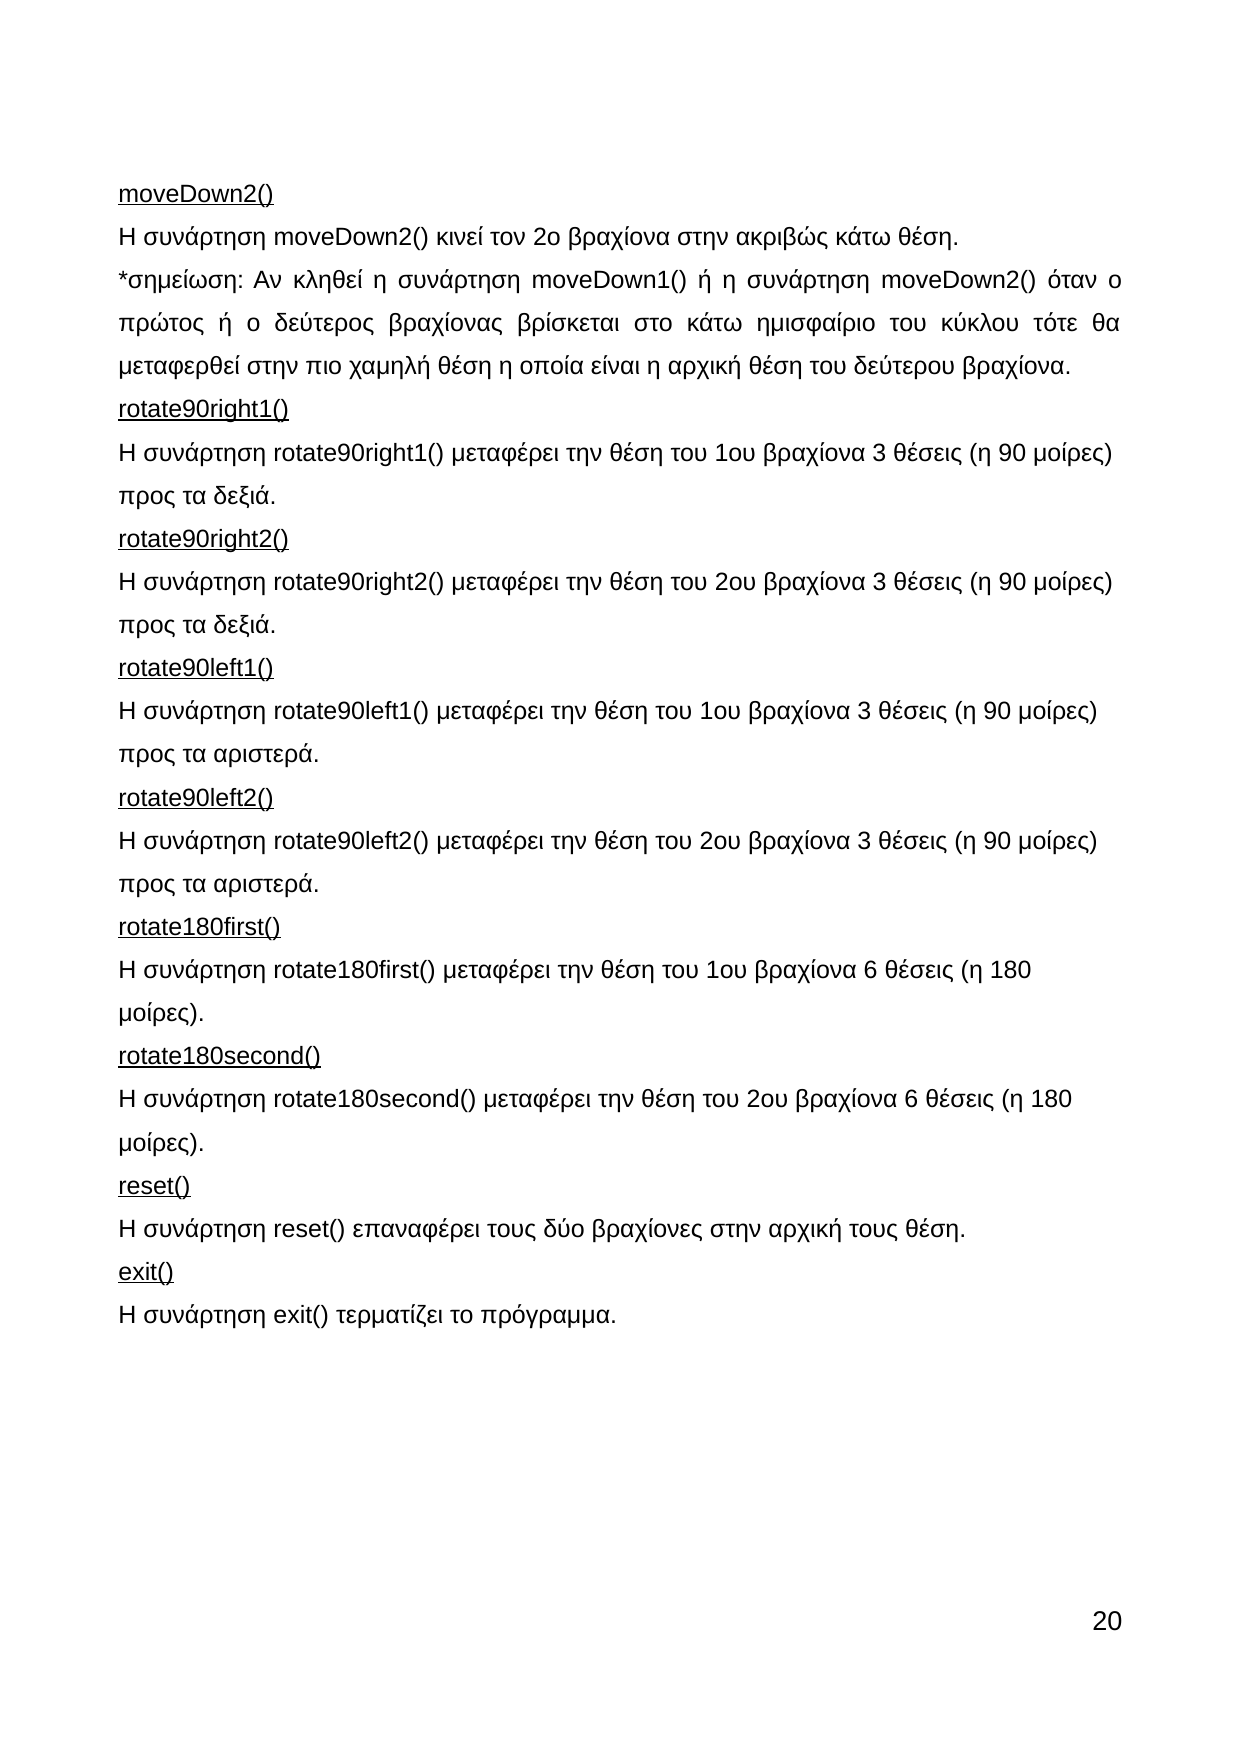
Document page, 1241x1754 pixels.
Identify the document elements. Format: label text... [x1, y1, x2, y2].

text H συνάρτηση rotate90left1() μεταφέρει την θέση του 1ου βραχίονα 3 θέσεις (η 90 μοίρες) προς τα αριστερά. [118, 696, 1122, 768]
text H συνάρτηση rotate90left2() μεταφέρει την θέση του 2ου βραχίονα 3 θέσεις (η 90 μοίρες) προς τα αριστερά. [118, 826, 1122, 898]
text Reset() [118, 1171, 1122, 1199]
text H συνάρτηση rotate180second() μεταφέρει την θέση του 2ου βραχίονα 6 θέσεις (η 180 μοίρες). [118, 1084, 1122, 1156]
text Rotate90right2() [118, 524, 1122, 553]
text H συνάρτηση reset() επαναφέρει τους δύο βραχίονες στην αρχική τους θέση. [118, 1214, 1122, 1243]
text H συνάρτηση moveDown2() κινεί τον 2ο βραχίονα στην ακριβώς κάτω θέση. [118, 222, 1122, 251]
text Rotate90left1() [118, 653, 1122, 682]
text Exit() [118, 1257, 1122, 1286]
text Rotate180first() [118, 912, 1122, 941]
text Rotate90right1() [118, 394, 1122, 423]
text H συνάρτηση rotate90right1() μεταφέρει την θέση του 1ου βραχίονα 3 θέσεις (η 90 μοίρες) προς τα δεξιά. [118, 438, 1122, 509]
text Rotate90left2() [118, 783, 1122, 811]
text H συνάρτηση exit() τερματίζει το πρόγραμμα. [118, 1300, 1122, 1329]
text moveDown2() [118, 179, 1122, 208]
text *σημείωση: Αν κληθεί η συνάρτηση moveDown1() ή η συνάρτηση moveDown2() όταν ο πρώτος ή ο δεύτερος βραχίονας βρίσκεται στο κάτω ημισφαίριο του κύκλου τότε θα μεταφερθεί στην πιο χαμηλή θέση η οποία είναι η αρχική θέση του δεύτερου βραχίονα. [118, 265, 1122, 380]
text H συνάρτηση rotate180first() μεταφέρει την θέση του 1ου βραχίονα 6 θέσεις (η 180 μοίρες). [118, 955, 1122, 1027]
text H συνάρτηση rotate90right2() μεταφέρει την θέση του 2ου βραχίονα 3 θέσεις (η 90 μοίρες) προς τα δεξιά. [118, 567, 1122, 639]
text Rotate180second() [118, 1041, 1122, 1070]
